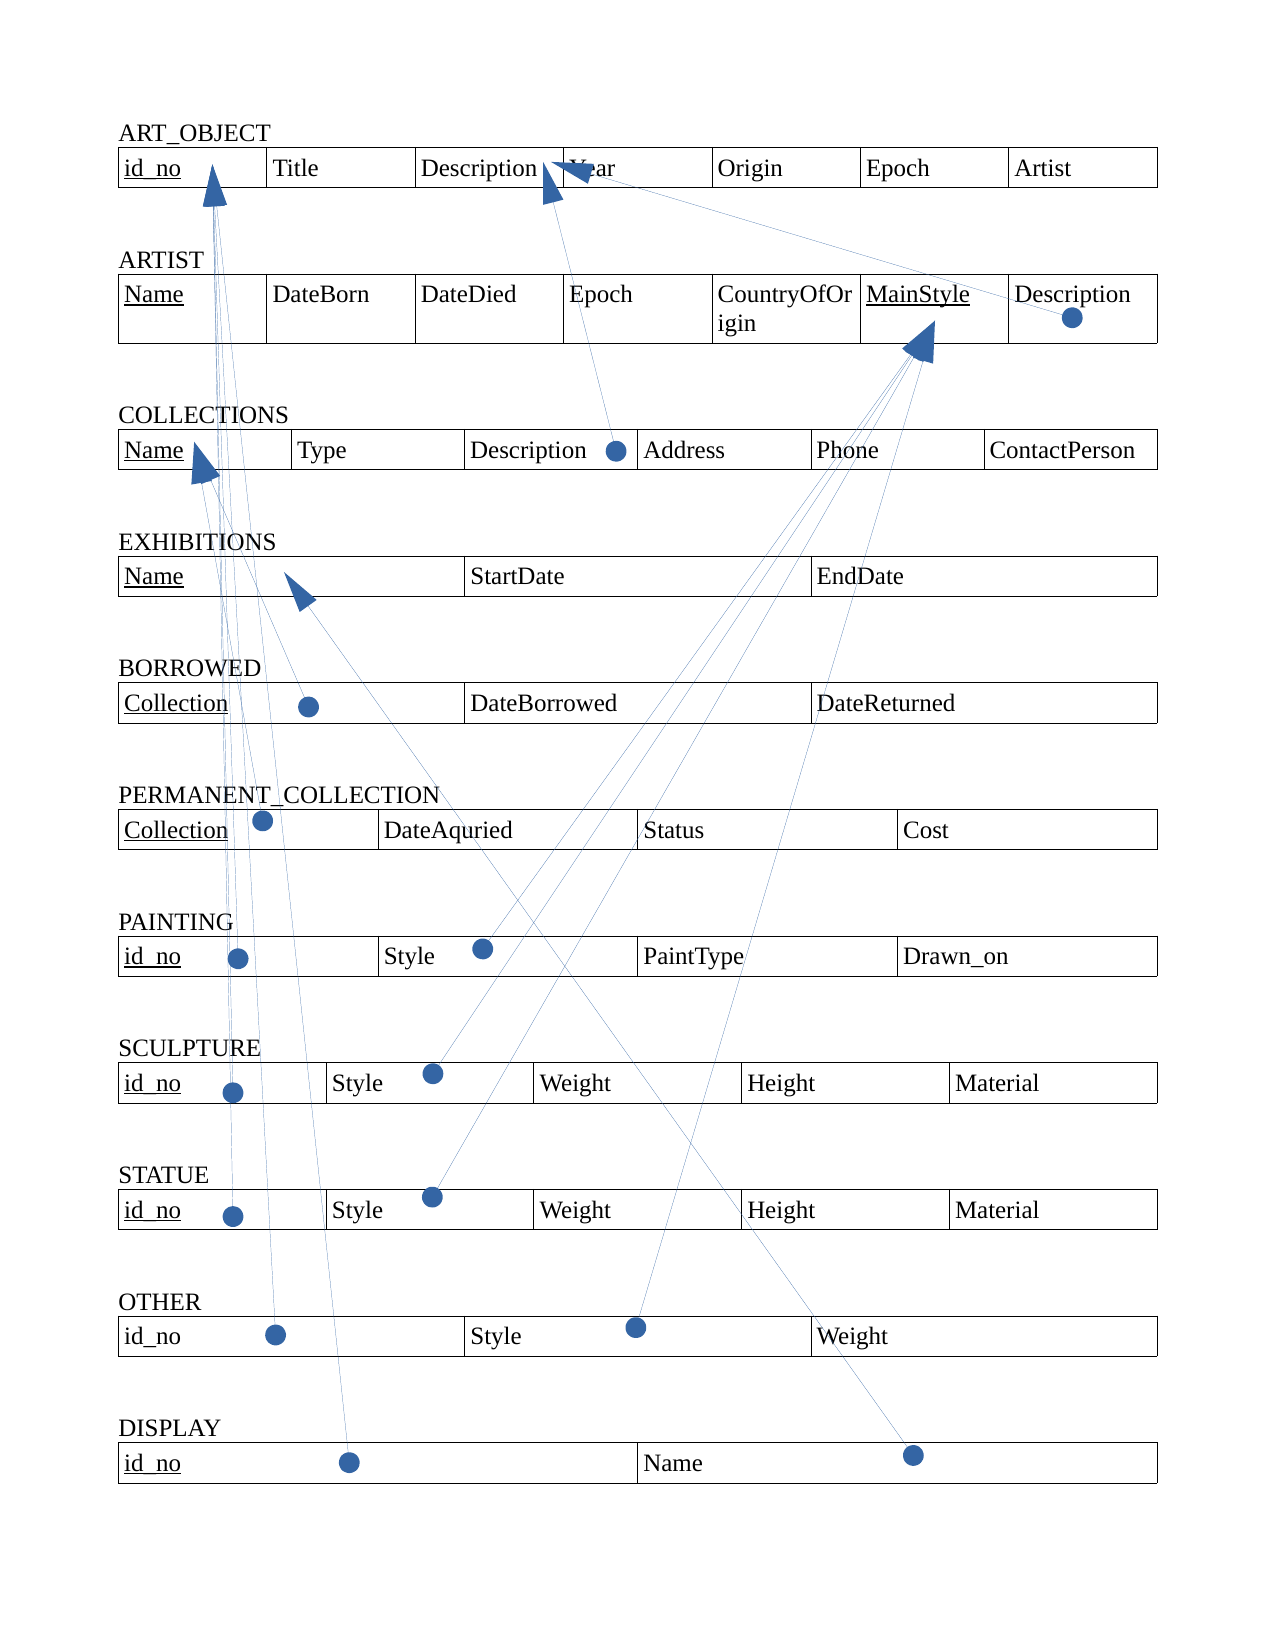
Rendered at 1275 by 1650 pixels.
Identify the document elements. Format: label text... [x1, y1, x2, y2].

table_header Weight [816, 1317, 1157, 1356]
text COLLECTIONS [118, 400, 217, 429]
text PERMANENT_COLLECTION [433, 780, 603, 809]
table_header EndDate [812, 557, 864, 596]
text PERMANENT_COLLECTION [656, 780, 798, 809]
text ART_OBJECT [118, 118, 1157, 147]
text [318, 1160, 452, 1189]
table_header [231, 937, 256, 976]
text PAINTING [583, 907, 760, 936]
table_header [647, 683, 692, 723]
table_header [635, 1063, 714, 1103]
text ARTIST [118, 245, 214, 273]
table_header Name [638, 1443, 1157, 1483]
text [267, 1160, 320, 1189]
table_header Address [638, 430, 811, 469]
table_header Phone [851, 430, 902, 469]
text [884, 1413, 1157, 1442]
text SCULPTURE [442, 1033, 525, 1062]
text COLLECTIONS [874, 400, 911, 429]
table_header Phone [830, 451, 844, 469]
table_header Weight [812, 1317, 841, 1356]
table_header MainStyle [861, 275, 1008, 343]
text BORROWED [265, 653, 297, 682]
table_header Title [267, 148, 415, 187]
table_header Epoch [572, 275, 712, 343]
text BORROWED [343, 653, 694, 682]
text SCULPTURE [118, 1033, 229, 1062]
table_header [335, 1317, 464, 1356]
table_header ContactPerson [985, 430, 1157, 469]
text BORROWED [118, 653, 222, 682]
table_header id_no [119, 937, 228, 976]
text PAINTING [535, 907, 598, 936]
text PAINTING [524, 907, 543, 921]
text PAINTING [493, 907, 533, 936]
table_header Name [119, 430, 218, 469]
text COLLECTIONS [238, 400, 610, 429]
text [217, 245, 223, 273]
text PAINTING [237, 907, 253, 936]
table_header DateReturned [812, 683, 826, 723]
text PAINTING [118, 907, 227, 936]
table_header StartDate [465, 557, 764, 596]
table_header DateDied [416, 275, 563, 343]
text PAINTING [291, 907, 512, 936]
text [833, 245, 1157, 273]
table_header Material [950, 1190, 1157, 1229]
text DISPLAY [118, 1413, 346, 1442]
table_header Height [742, 1063, 949, 1103]
table_header [226, 557, 235, 596]
text [222, 245, 570, 273]
text PERMANENT_COLLECTION [611, 780, 670, 809]
table_header [262, 1063, 311, 1103]
text BORROWED [286, 653, 361, 682]
table_header [255, 937, 297, 976]
text PAINTING [253, 907, 293, 936]
text EXHIBITIONS [767, 527, 796, 556]
text PAINTING [753, 907, 1157, 936]
table_header [217, 275, 221, 343]
table_header Weight [534, 1190, 676, 1229]
table_header Weight [534, 1063, 661, 1103]
table_header EndDate [854, 557, 1157, 596]
text COLLECTIONS [864, 400, 888, 429]
table_header Style [327, 1063, 508, 1103]
text EXHIBITIONS [801, 527, 873, 556]
table_header [668, 683, 726, 723]
table_header Description [1009, 275, 1157, 343]
table_header Style [327, 1190, 533, 1229]
text BORROWED [676, 653, 712, 682]
text [704, 1160, 1157, 1189]
table_header [222, 557, 226, 596]
text STATUE [118, 1160, 232, 1189]
table_header Status [638, 810, 789, 849]
table_header [499, 937, 564, 976]
text SCULPTURE [511, 1033, 632, 1062]
text PERMANENT_COLLECTION [246, 780, 260, 809]
table_header Phone [837, 430, 871, 469]
table_header [233, 1063, 262, 1103]
text [345, 1413, 902, 1442]
text EXHIBITIONS [210, 527, 219, 556]
text PERMANENT_COLLECTION [256, 780, 280, 809]
table_header Collection [268, 683, 390, 723]
text PAINTING [526, 924, 542, 936]
text PERMANENT_COLLECTION [585, 780, 627, 809]
table_header Collection [241, 683, 271, 723]
text SCULPTURE [232, 1033, 260, 1062]
table_header [295, 937, 378, 976]
table_header [488, 1063, 533, 1103]
table_header DateBorn [267, 275, 415, 343]
text PERMANENT_COLLECTION [278, 780, 451, 809]
table_header Material [950, 1063, 1157, 1103]
table_header Phone [812, 430, 855, 469]
text [331, 1287, 647, 1316]
text SCULPTURE [260, 1033, 306, 1062]
table_header Collection [234, 810, 249, 849]
table_header [268, 1190, 324, 1229]
text [640, 1287, 813, 1316]
table_header id_no [119, 1317, 337, 1356]
text OTHER [118, 1287, 274, 1316]
table_header [778, 557, 811, 596]
table_header [219, 275, 230, 343]
text [565, 245, 918, 273]
text EXHIBITIONS [118, 527, 214, 556]
table_header [779, 810, 897, 849]
text PERMANENT_COLLECTION [233, 780, 247, 809]
table_header Collection [230, 683, 242, 723]
table_header Name [119, 557, 220, 596]
table_header [705, 683, 811, 723]
text COLLECTIONS [904, 400, 1157, 429]
text [439, 1160, 685, 1189]
table_header Year [564, 148, 712, 187]
text EXHIBITIONS [225, 527, 233, 556]
table_header PaintType [741, 937, 897, 976]
table_header Name [119, 275, 215, 343]
text COLLECTIONS [226, 400, 240, 429]
text BORROWED [729, 653, 835, 682]
table_header id_no [119, 148, 266, 187]
table_header DateBorrowed [465, 683, 673, 723]
table_header Epoch [564, 275, 588, 343]
text EXHIBITIONS [779, 527, 815, 556]
table_header DateReturned [816, 683, 1157, 723]
text EXHIBITIONS [233, 527, 253, 556]
text [233, 1160, 267, 1189]
table_header Collection [248, 810, 284, 849]
table_header Description [416, 148, 563, 187]
table_header [666, 1190, 741, 1229]
table_header [227, 430, 244, 469]
table_header Epoch [861, 148, 1008, 187]
table_header id_no [119, 1063, 230, 1103]
table_header Height [742, 1190, 949, 1229]
text SCULPTURE [614, 1033, 722, 1062]
table_header Description [465, 430, 637, 469]
text COLLECTIONS [604, 400, 877, 429]
text PERMANENT_COLLECTION [118, 780, 224, 809]
text [274, 1287, 333, 1316]
text EXHIBITIONS [866, 527, 1157, 556]
text [678, 1160, 722, 1189]
table_header Collection [225, 683, 230, 723]
table_header [738, 557, 776, 596]
text BORROWED [829, 653, 1157, 682]
text BORROWED [695, 653, 743, 682]
table_header Collection [119, 810, 225, 849]
table_header [753, 557, 798, 596]
table_header CountryOfOrigin [713, 275, 860, 343]
table_header [254, 557, 464, 596]
table_header DateAquried [584, 810, 637, 849]
table_header [308, 1063, 326, 1103]
table_header DateAquried [556, 810, 607, 849]
text [795, 1287, 1157, 1316]
table_header [704, 1063, 741, 1103]
table_header Phone [892, 430, 984, 469]
text BORROWED [239, 653, 266, 682]
table_header Cost [898, 810, 1157, 849]
table_header [241, 430, 291, 469]
table_header [566, 937, 637, 976]
text EXHIBITIONS [251, 527, 785, 556]
table_header Drawn_on [898, 937, 1157, 976]
table_header [225, 275, 266, 343]
table_header [234, 557, 257, 596]
table_header Origin [713, 148, 860, 187]
table_header Type [292, 430, 464, 469]
text PAINTING [230, 907, 237, 936]
table_header id_no [119, 1190, 269, 1229]
table_header Artist [1009, 148, 1157, 187]
table_header [222, 430, 228, 469]
text SCULPTURE [305, 1033, 459, 1062]
table_header Collection [364, 683, 464, 723]
text PERMANENT_COLLECTION [791, 780, 1157, 809]
table_header Style [379, 937, 523, 976]
table_header Phone [845, 430, 861, 453]
table_header DateAquried [379, 810, 480, 849]
table_header PaintType [638, 937, 751, 976]
table_header DateAquried [455, 810, 581, 849]
table_header id_no [119, 1443, 637, 1483]
text SCULPTURE [716, 1033, 1157, 1062]
table_header [321, 1190, 326, 1229]
table_header Collection [119, 683, 223, 723]
table_header Style [465, 1317, 811, 1356]
table_header Collection [281, 810, 378, 849]
table_header Collection [227, 810, 234, 849]
table_header [545, 937, 580, 964]
